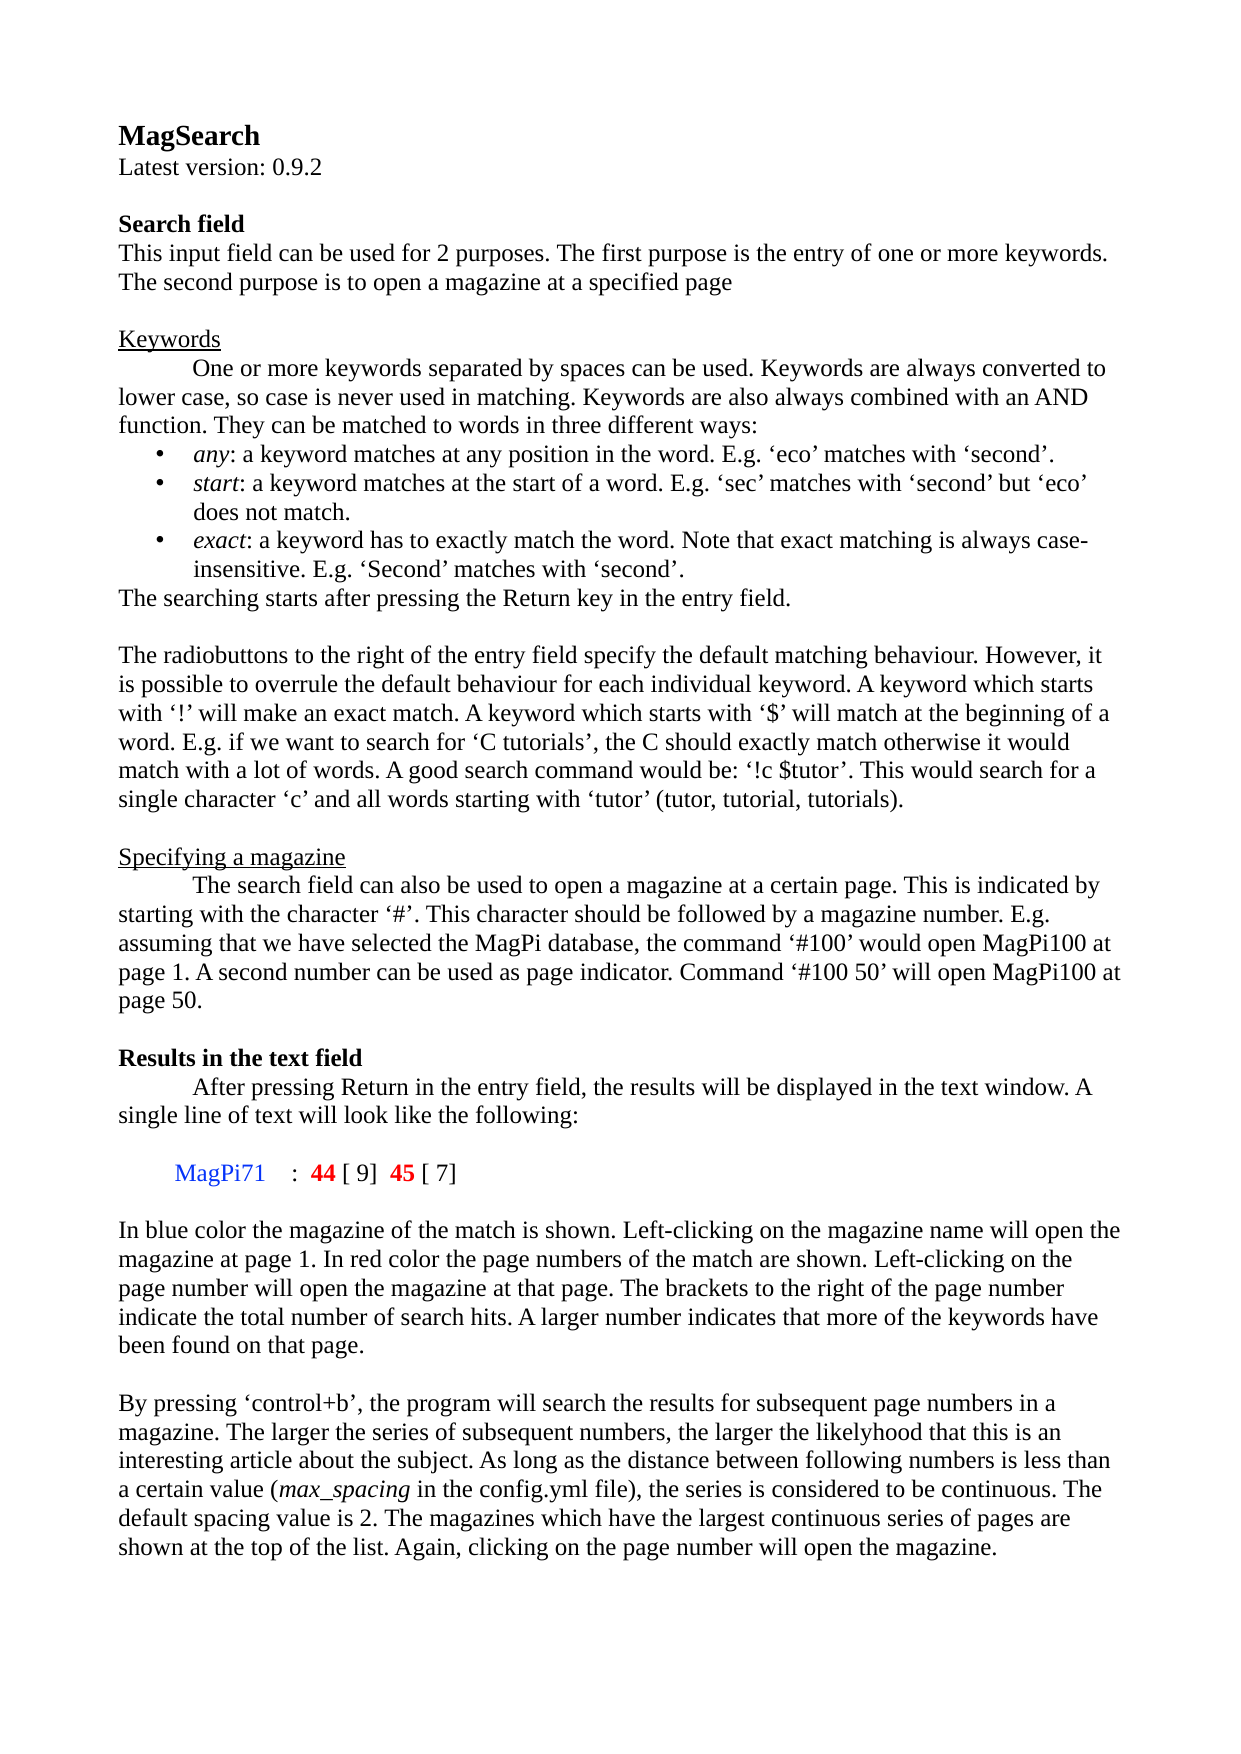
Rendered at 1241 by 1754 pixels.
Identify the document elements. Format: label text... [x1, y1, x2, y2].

list start: a keyword matches at the start of a word. E.g. ‘sec’ matches with ‘second’ but ‘eco’ does not match. [156, 468, 1122, 525]
text Specifying a magazine [118, 842, 1122, 870]
text Latest version: 0.9.2 [118, 152, 1122, 180]
text One or more keywords separated by spaces can be used. Keywords are always converted to lower case, so case is never used in matching. Keywords are also always combined with an AND function. They can be matched to words in three different ways: [118, 353, 1122, 439]
text The search field can also be used to open a magazine at a certain page. This is indicated by starting with the character ‘#’. This character should be followed by a magazine number. E.g. assuming that we have selected the MagPi database, the command ‘#100’ would open MagPi100 at page 1. A second number can be used as page indicator. Command ‘#100 50’ will open MagPi100 at page 50. [118, 870, 1122, 1014]
text Keywords [118, 324, 1122, 353]
list exact: a keyword has to exactly match the word. Note that exact matching is always case-insensitive. E.g. ‘Second’ matches with ‘second’. [156, 525, 1122, 583]
list any: a keyword matches at any position in the word. E.g. ‘eco’ matches with ‘second’. [156, 439, 1122, 468]
text Search field [118, 209, 1122, 238]
text MagPi71 : 44 [ 9] 45 [ 7] [118, 1158, 1122, 1187]
text In blue color the magazine of the match is shown. Left-clicking on the magazine name will open the magazine at page 1. In red color the page numbers of the match are shown. Left-clicking on the page number will open the magazine at that page. The brackets to the right of the page number indicate the total number of search hits. A larger number indicates that more of the keywords have been found on that page. [118, 1215, 1122, 1359]
text This input field can be used for 2 purposes. The first purpose is the entry of one or more keywords. The second purpose is to open a magazine at a specified page [118, 238, 1122, 295]
text MagSearch [118, 118, 1122, 152]
text The radiobuttons to the right of the entry field specify the default matching behaviour. However, it is possible to overrule the default behaviour for each individual keyword. A keyword which starts with ‘!’ will make an exact match. A keyword which starts with ‘$’ will match at the beginning of a word. E.g. if we want to search for ‘C tutorials’, the C should exactly match otherwise it would match with a lot of words. A good search command would be: ‘!c $tutor’. This would search for a single character ‘c’ and all words starting with ‘tutor’ (tutor, tutorial, tutorials). [118, 640, 1122, 813]
text Results in the text field [118, 1043, 1122, 1072]
text After pressing Return in the entry field, the results will be displayed in the text window. A single line of text will look like the following: [118, 1072, 1122, 1129]
text The searching starts after pressing the Return key in the entry field. [118, 583, 1122, 612]
text By pressing ‘control+b’, the program will search the results for subsequent page numbers in a magazine. The larger the series of subsequent numbers, the larger the likelyhood that this is an interesting article about the subject. As long as the distance between following numbers is less than a certain value (max_spacing in the config.yml file), the series is considered to be continuous. The default spacing value is 2. The magazines which have the largest continuous series of pages are shown at the top of the list. Again, clicking on the page number will open the magazine. [118, 1388, 1122, 1560]
